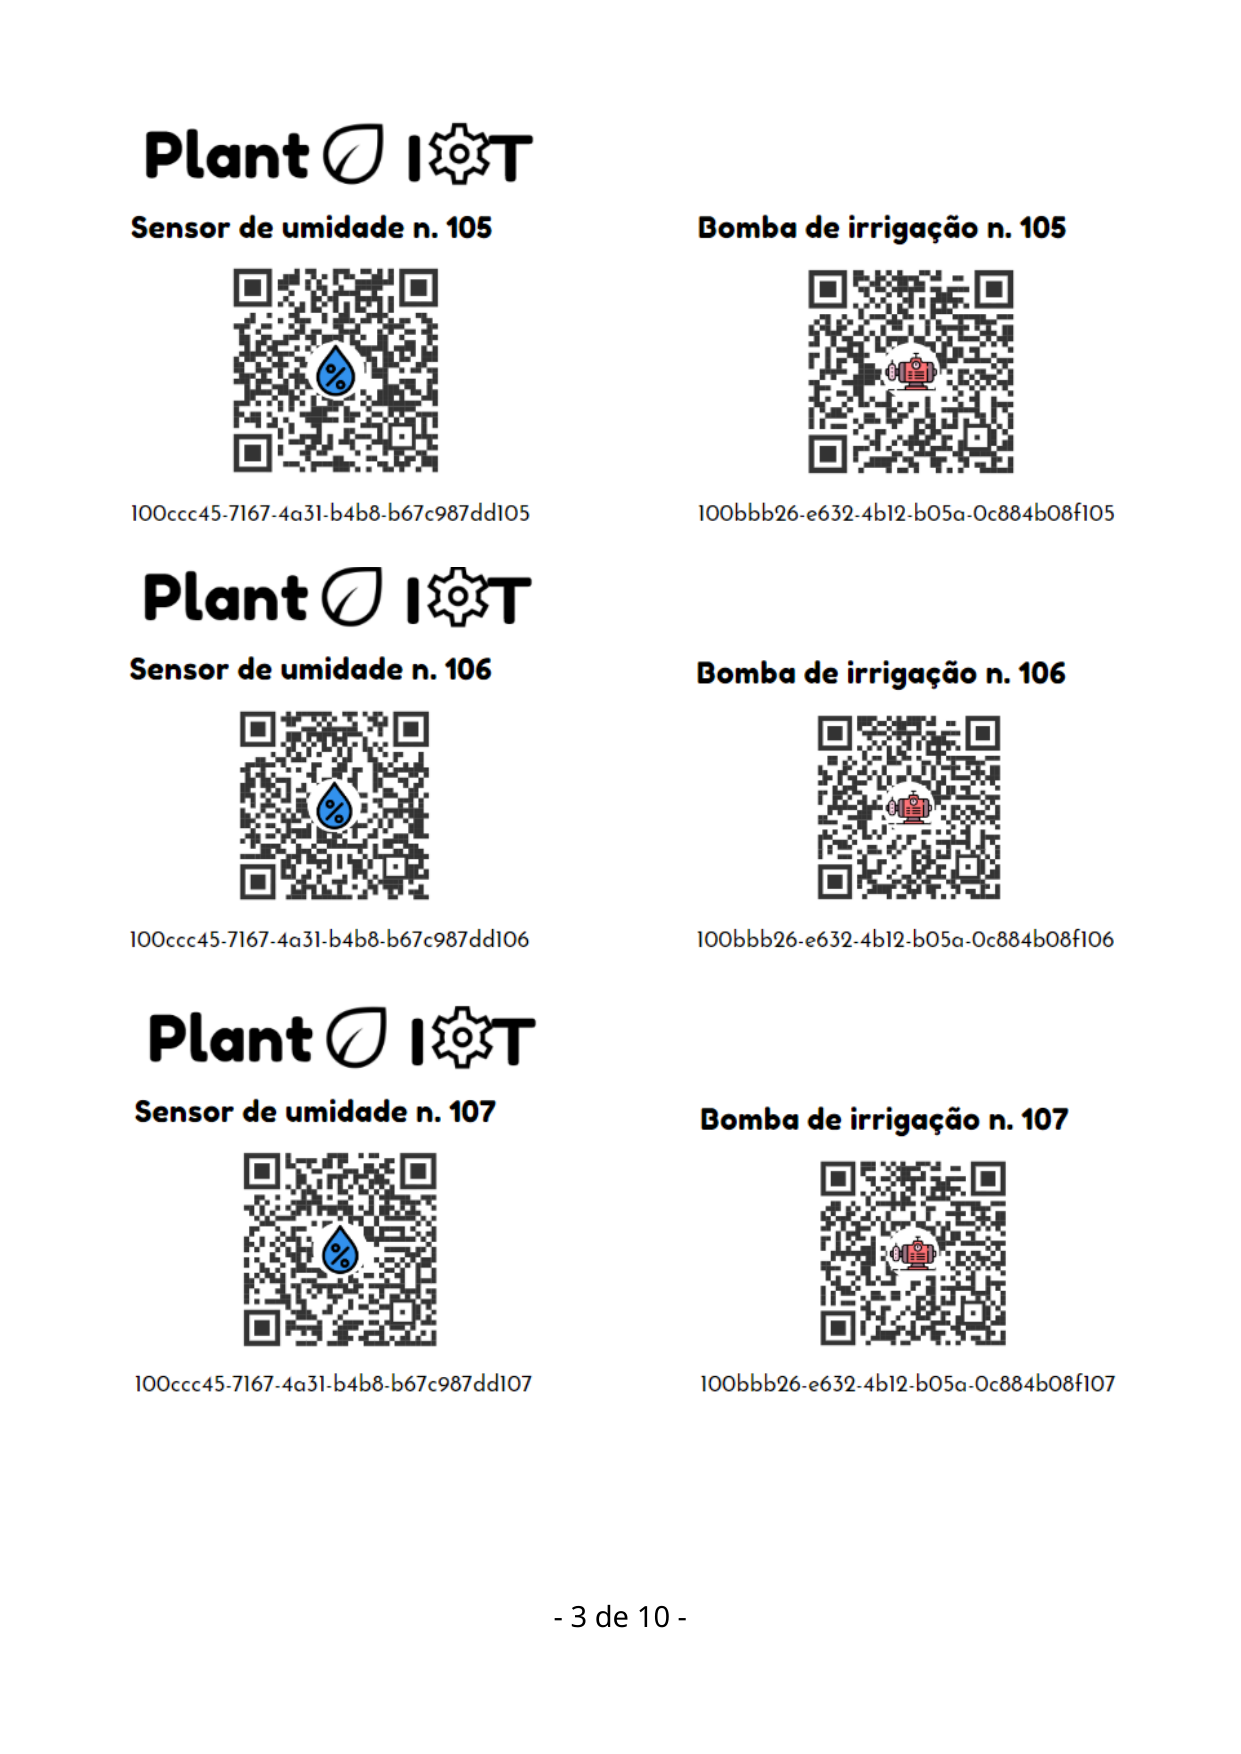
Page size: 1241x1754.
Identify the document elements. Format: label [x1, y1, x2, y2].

table_cell [118, 973, 1122, 1001]
picture [118, 1001, 1123, 1425]
table_cell [118, 1425, 1122, 1453]
picture [118, 118, 1123, 539]
table_cell [118, 539, 1122, 567]
picture [118, 567, 1123, 973]
